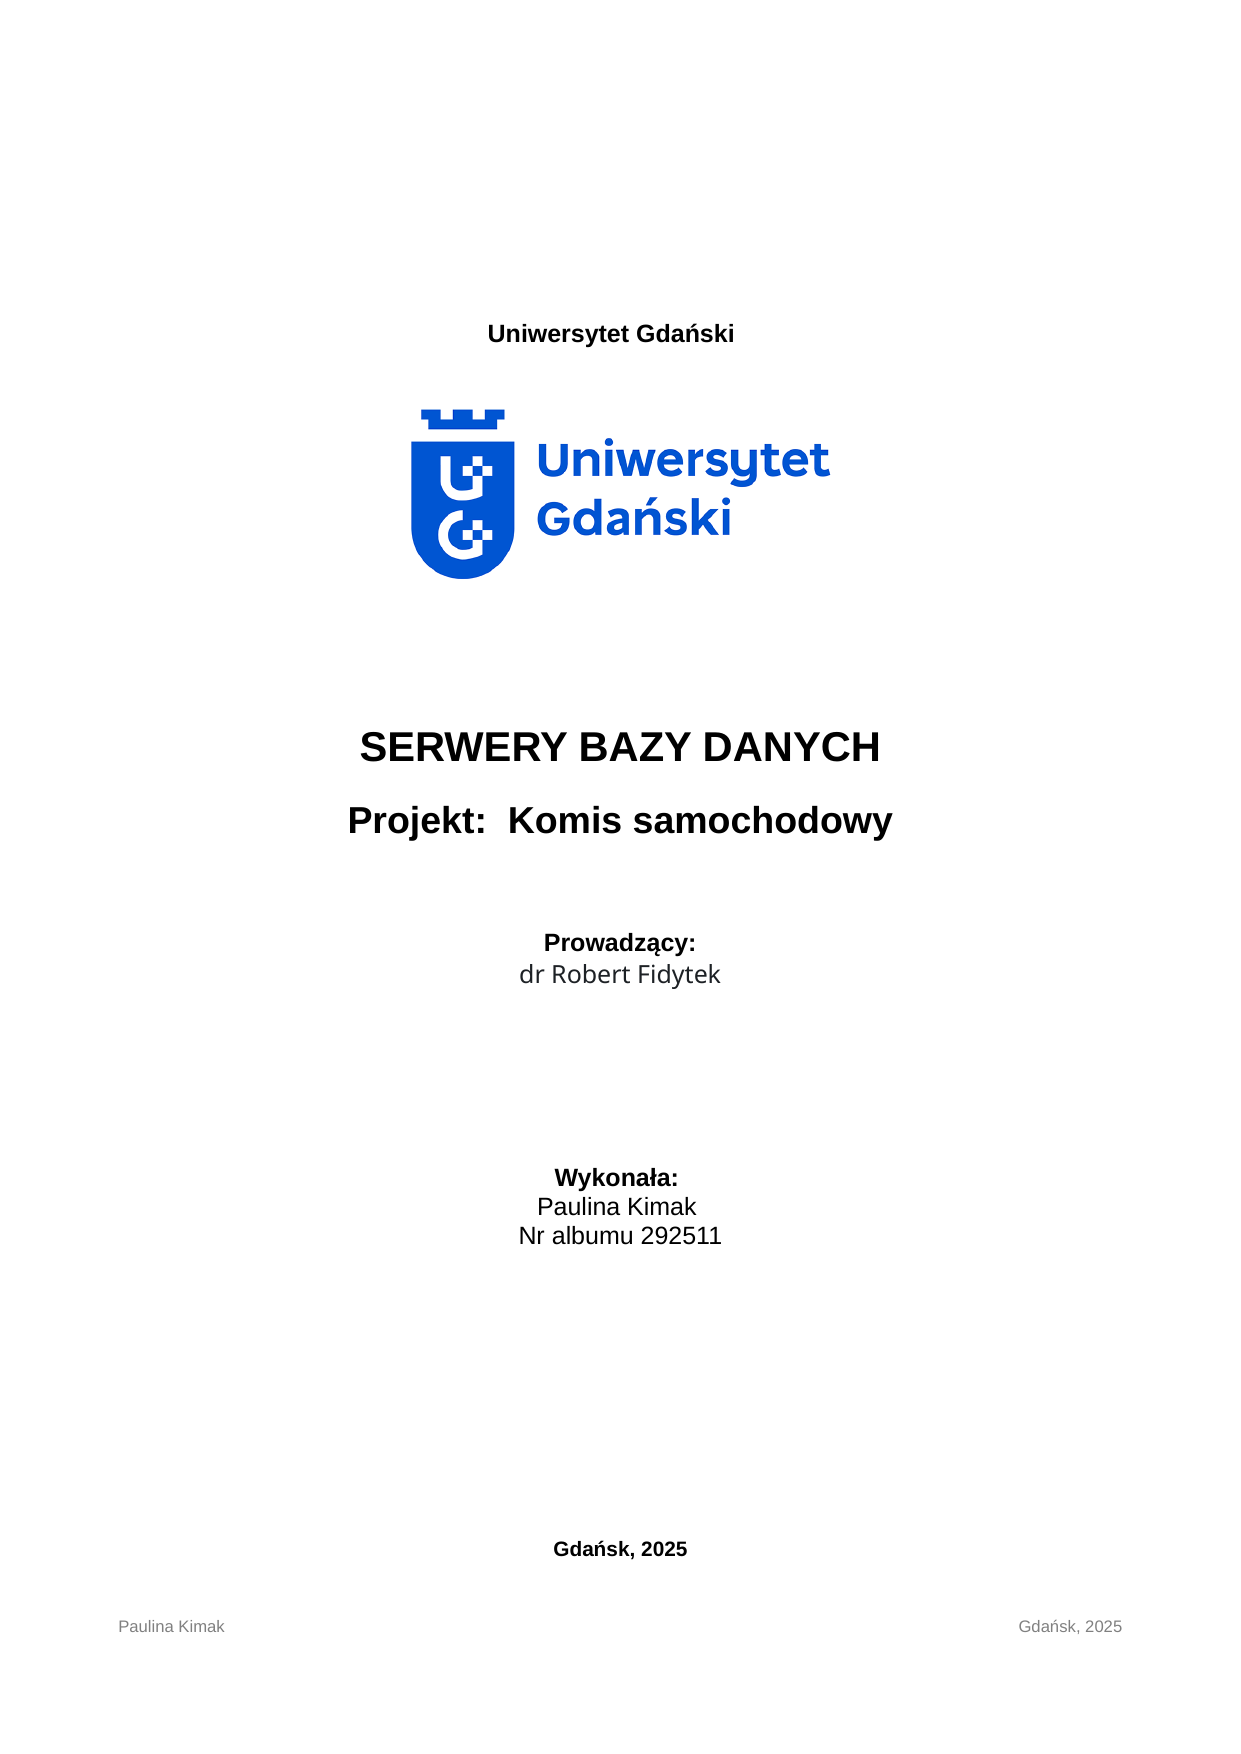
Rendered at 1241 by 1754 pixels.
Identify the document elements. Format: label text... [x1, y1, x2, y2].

text Uniwersytet Gdański [118, 319, 1122, 348]
picture [443, 386, 913, 601]
text SERWERY BAZY DANYCH [118, 722, 1122, 770]
text Nr albumu 292511 [118, 1221, 1122, 1249]
text Gdańsk, 2025 [118, 1537, 1122, 1561]
text Paulina Kimak [118, 1192, 1122, 1221]
text Wykonała: [118, 1163, 1122, 1192]
text Projekt: Komis samochodowy [118, 798, 1122, 842]
text dr Robert Fidytek [118, 957, 1122, 991]
text Prowadzący: [118, 928, 1122, 957]
